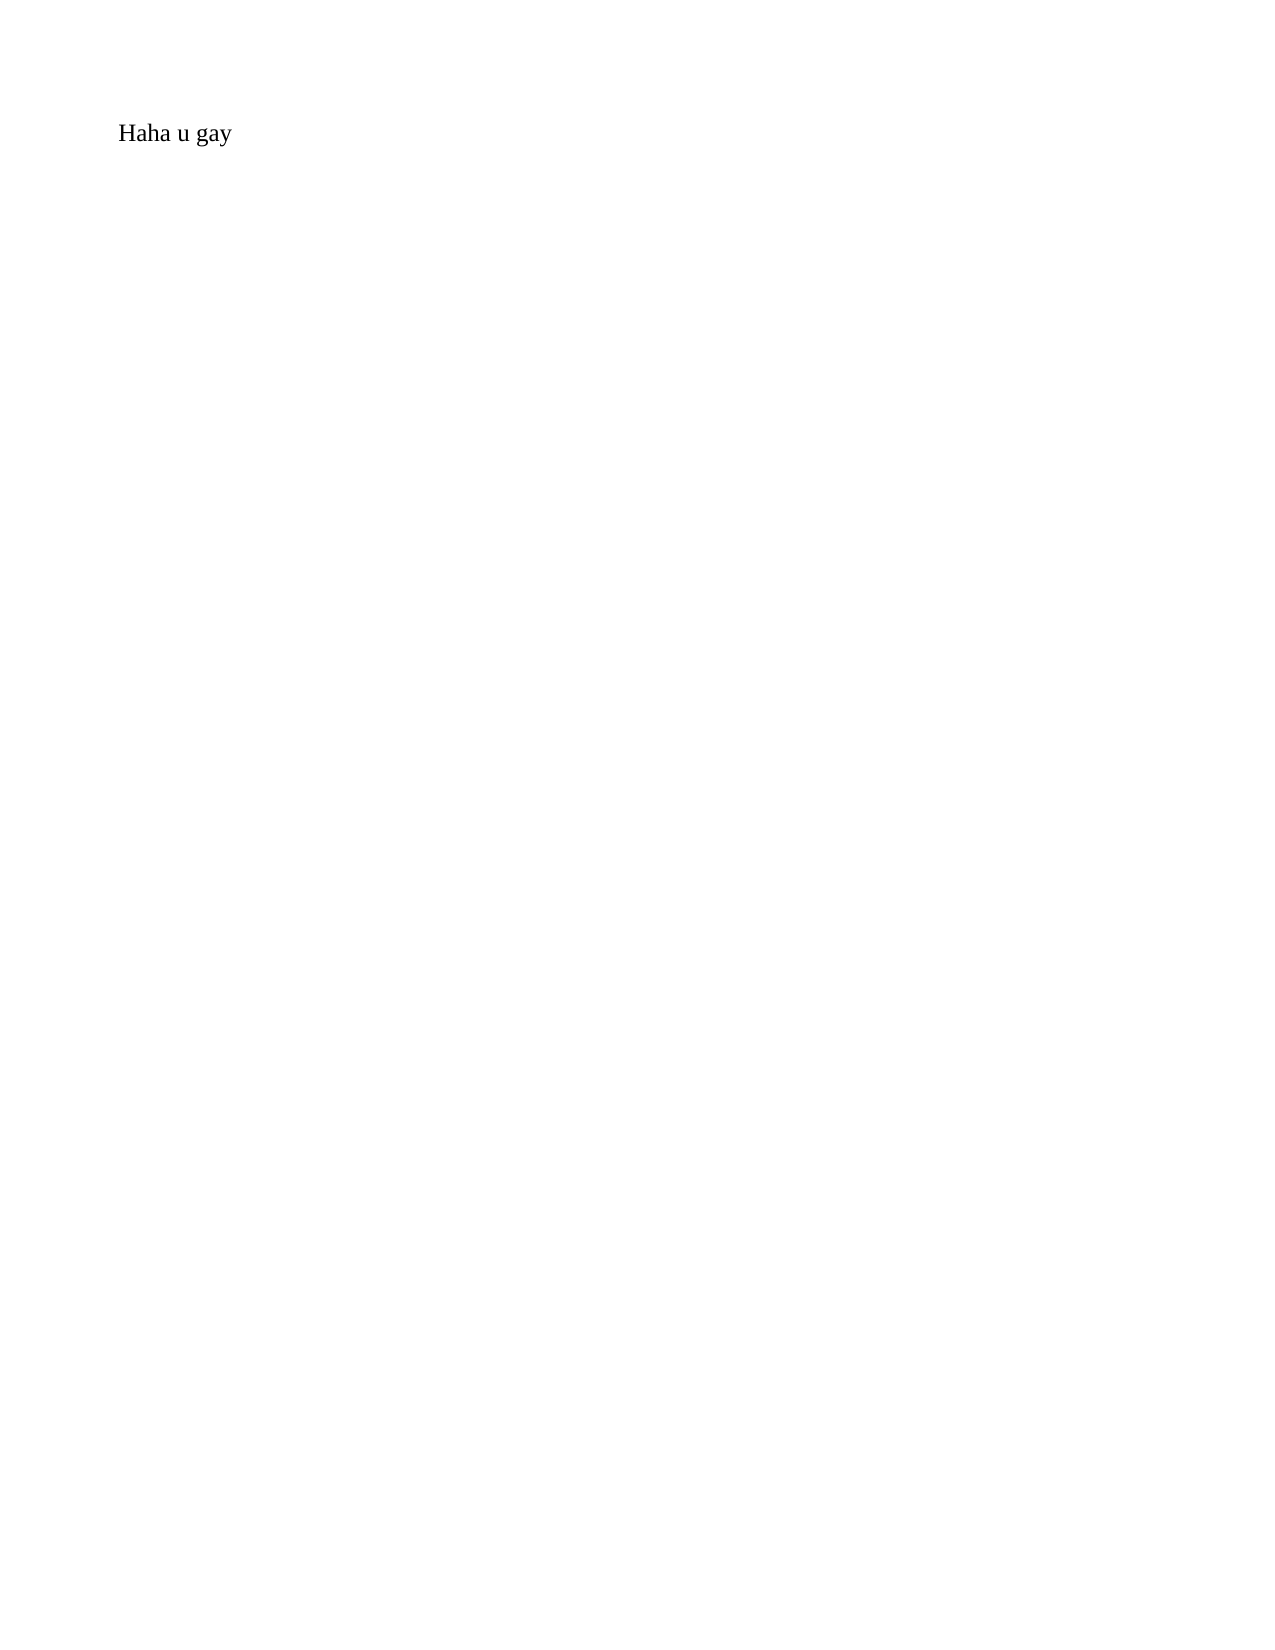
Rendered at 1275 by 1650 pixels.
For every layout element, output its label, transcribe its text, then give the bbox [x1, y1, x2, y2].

text Haha u gay [118, 118, 1157, 147]
